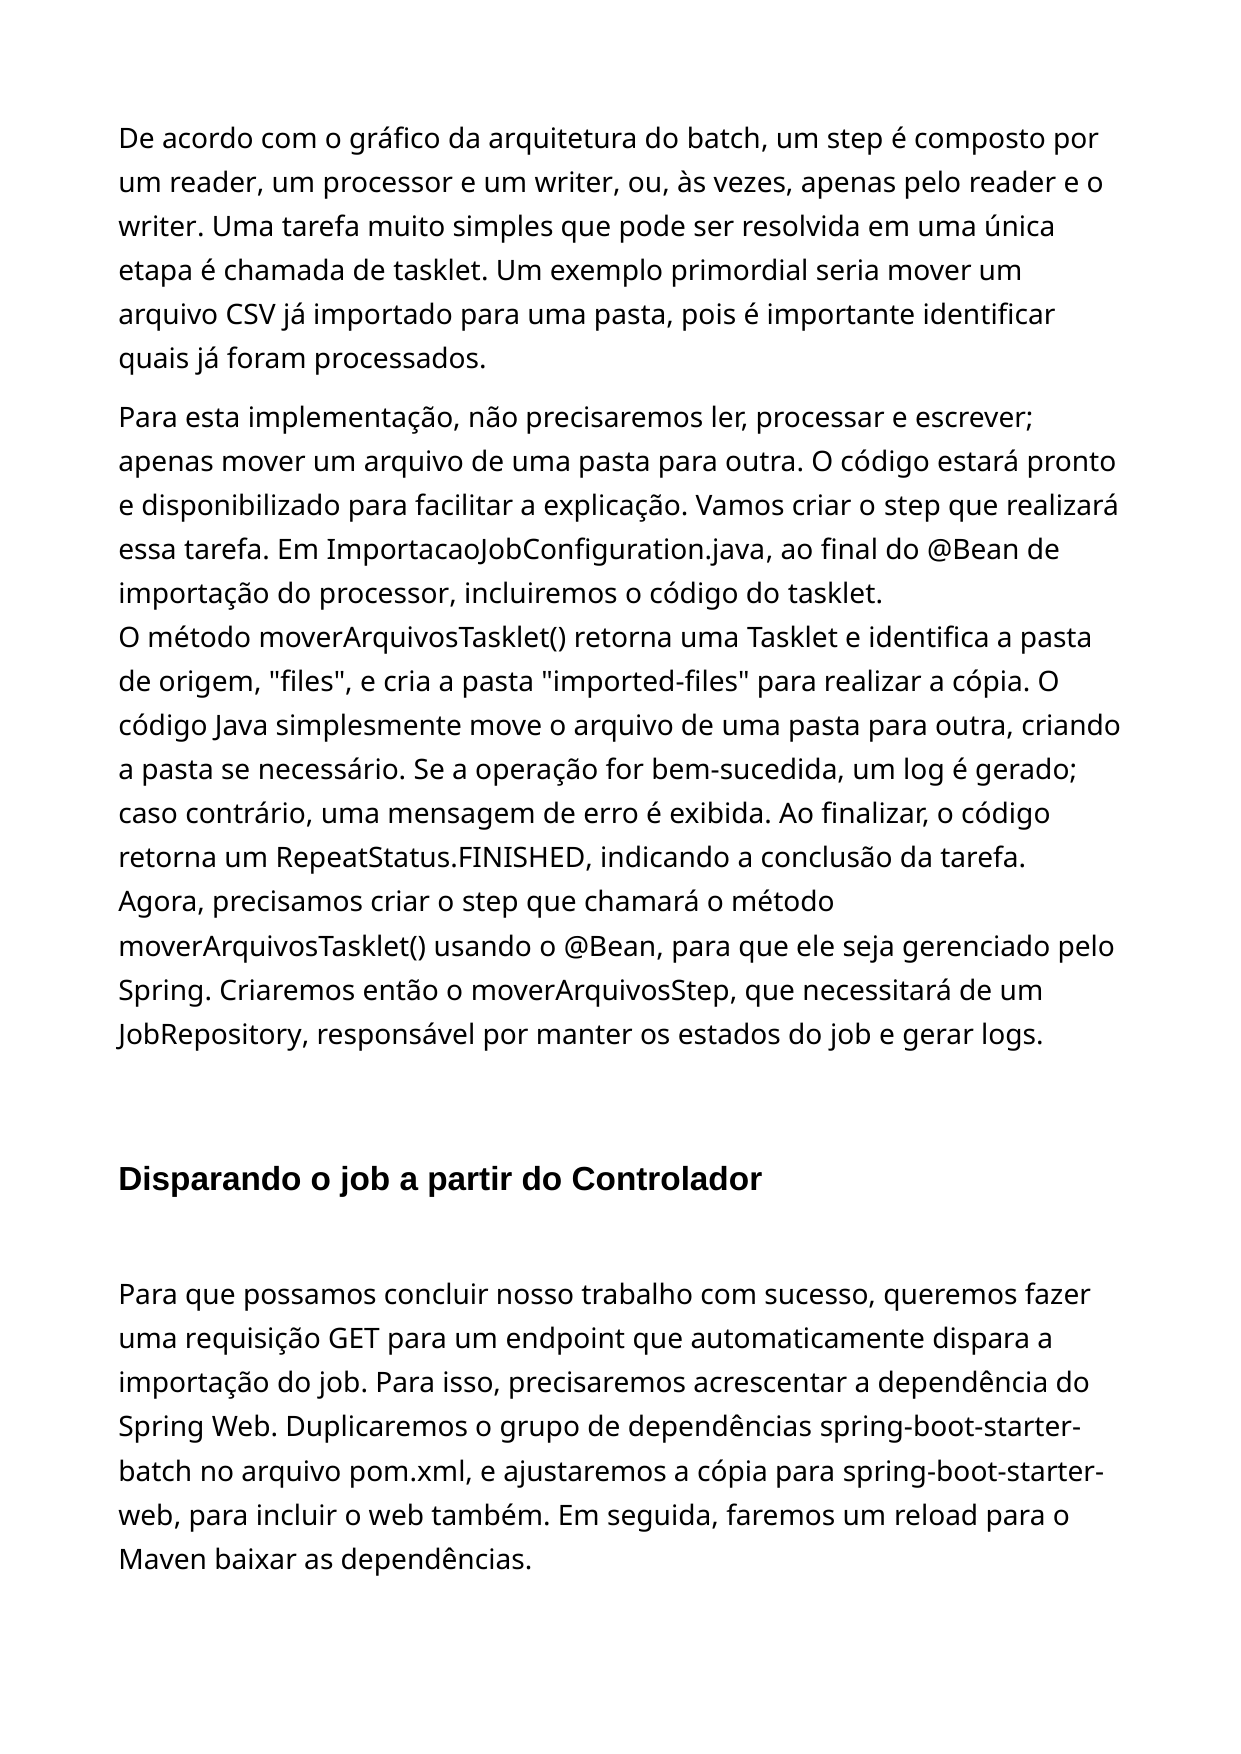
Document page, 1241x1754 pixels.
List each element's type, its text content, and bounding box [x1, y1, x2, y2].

subtitle Disparando o job a partir do Controlador [118, 1159, 1122, 1198]
text Agora, precisamos criar o step que chamará o método moverArquivosTasklet() usando o @Bean, para que ele seja gerenciado pelo Spring. Criaremos então o moverArquivosStep, que necessitará de um JobRepository, responsável por manter os estados do job e gerar logs. [118, 882, 1122, 1052]
text De acordo com o gráfico da arquitetura do batch, um step é composto por um reader, um processor e um writer, ou, às vezes, apenas pelo reader e o writer. Uma tarefa muito simples que pode ser resolvida em uma única etapa é chamada de tasklet. Um exemplo primordial seria mover um arquivo CSV já importado para uma pasta, pois é importante identificar quais já foram processados. [118, 118, 1122, 377]
text Para esta implementação, não precisaremos ler, processar e escrever; apenas mover um arquivo de uma pasta para outra. O código estará pronto e disponibilizado para facilitar a explicação. Vamos criar o step que realizará essa tarefa. Em ImportacaoJobConfiguration.java, ao final do @Bean de importação do processor, incluiremos o código do tasklet. [118, 397, 1122, 612]
text Para que possamos concluir nosso trabalho com sucesso, queremos fazer uma requisição GET para um endpoint que automaticamente dispara a importação do job. Para isso, precisaremos acrescentar a dependência do Spring Web. Duplicaremos o grupo de dependências spring-boot-starter-batch no arquivo pom.xml, e ajustaremos a cópia para spring-boot-starter-web, para incluir o web também. Em seguida, faremos um reload para o Maven baixar as dependências. [118, 1274, 1122, 1577]
text O método moverArquivosTasklet() retorna uma Tasklet e identifica a pasta de origem, "files", e cria a pasta "imported-files" para realizar a cópia. O código Java simplesmente move o arquivo de uma pasta para outra, criando a pasta se necessário. Se a operação for bem-sucedida, um log é gerado; caso contrário, uma mensagem de erro é exibida. Ao finalizar, o código retorna um RepeatStatus.FINISHED, indicando a conclusão da tarefa. [118, 617, 1122, 876]
